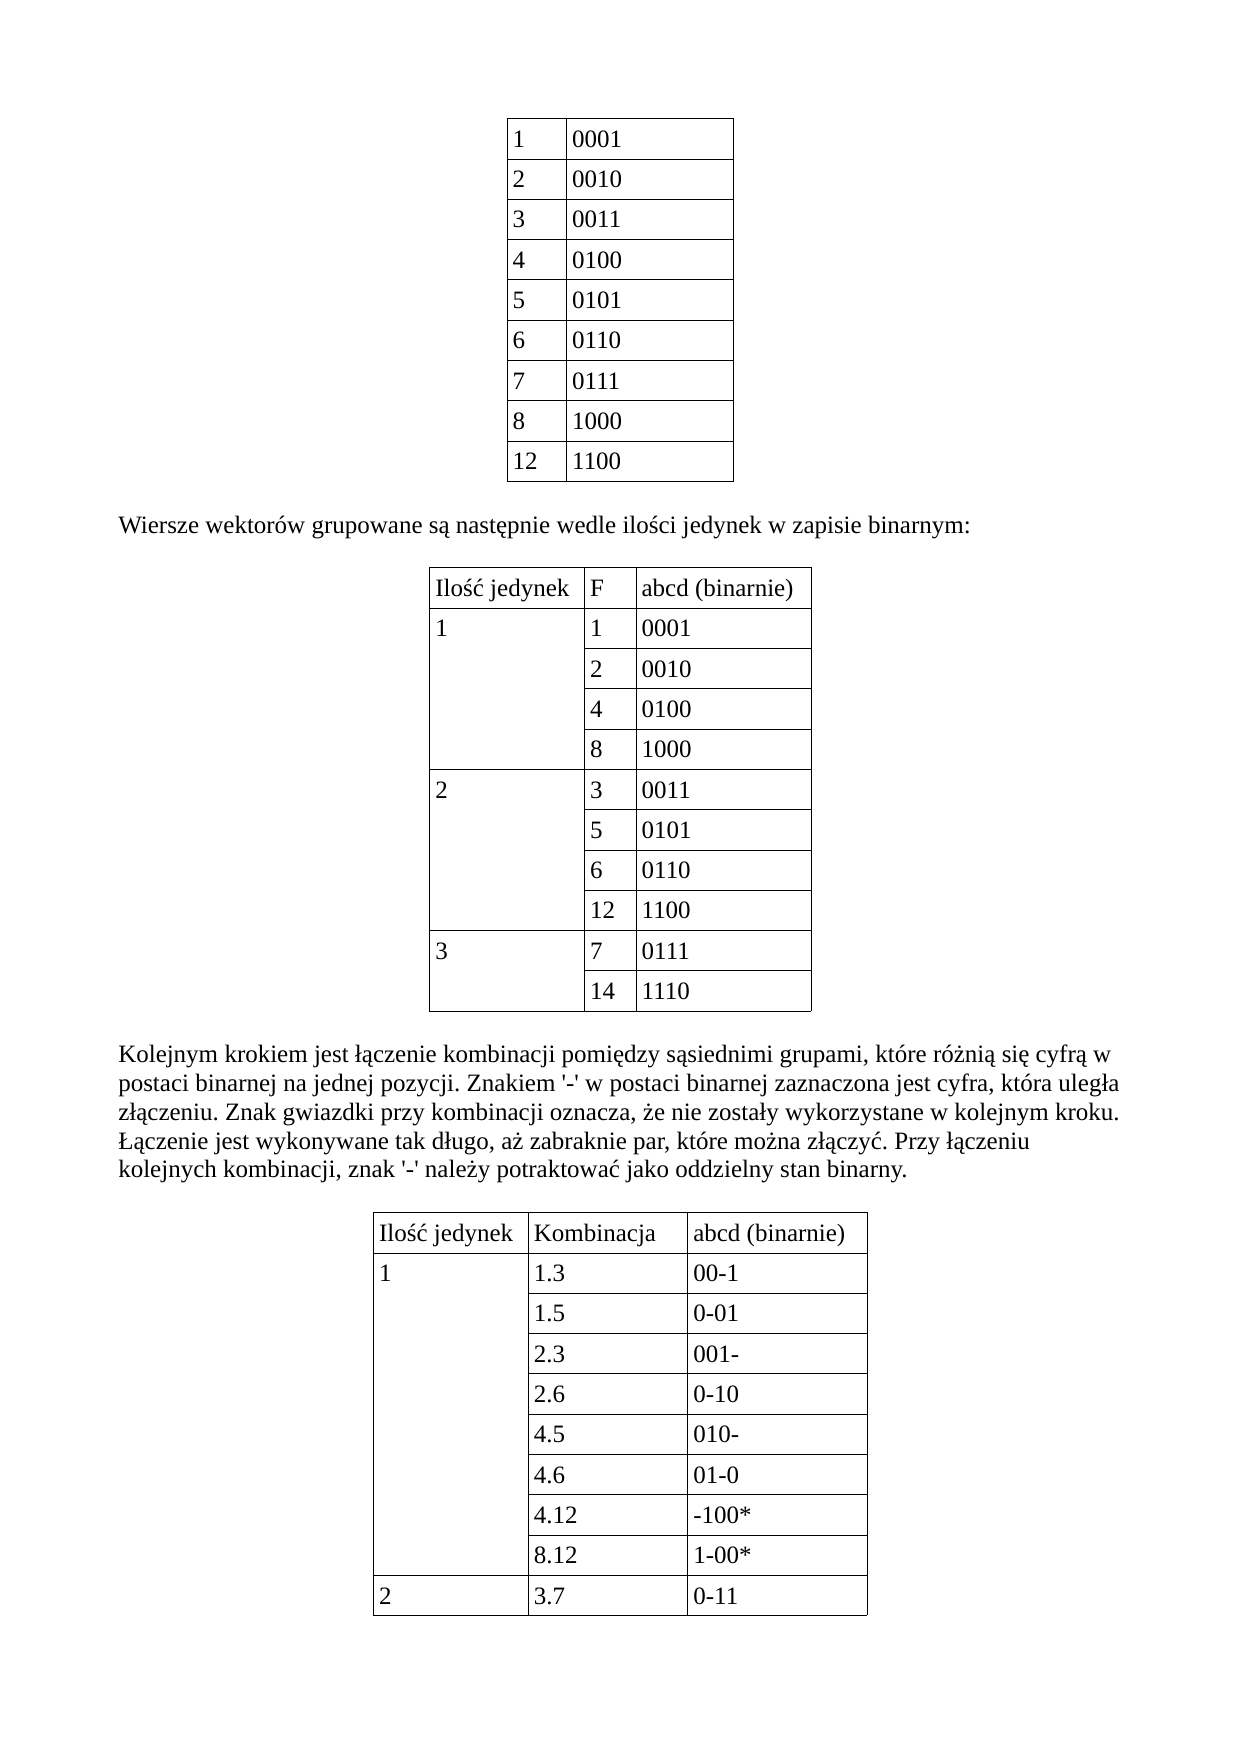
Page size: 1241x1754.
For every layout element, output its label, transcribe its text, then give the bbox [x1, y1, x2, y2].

table_cell 4,5 [529, 1415, 687, 1454]
table_cell 12 [585, 891, 636, 930]
table_cell 4,6 [529, 1455, 687, 1494]
text Łączenie jest wykonywane tak długo, aż zabraknie par, które można złączyć. Przy łączeniu kolejnych kombinacji, znak '-' należy potraktować jako oddzielny stan binarny. [118, 1126, 1122, 1183]
table_cell 2 [374, 1576, 528, 1615]
table_cell 0110 [567, 321, 733, 360]
table_cell 14 [585, 971, 636, 1011]
table_cell 1-00* [688, 1536, 867, 1575]
table_cell 0001 [567, 119, 733, 158]
table_cell 4 [508, 240, 566, 279]
table_cell 1 [585, 609, 636, 648]
table_cell 0101 [637, 810, 811, 849]
table_cell 1100 [567, 442, 733, 481]
table_header Ilość jedynek [374, 1213, 528, 1252]
table_cell 3 [508, 200, 566, 239]
table_cell 3 [430, 931, 584, 1011]
table_cell 6 [585, 851, 636, 890]
table_header Kombinacja [529, 1213, 687, 1252]
table_cell 2,3 [529, 1334, 687, 1373]
table_header abcd (binarnie) [688, 1213, 867, 1252]
table_cell 0100 [637, 689, 811, 728]
table_cell 0010 [637, 649, 811, 688]
table_cell 7 [508, 361, 566, 400]
table_cell 0101 [567, 280, 733, 320]
table_cell 1 [374, 1254, 528, 1575]
table_cell 01-0 [688, 1455, 867, 1494]
table_cell 7 [585, 931, 636, 970]
table_cell 2 [585, 649, 636, 688]
table_cell 5 [585, 810, 636, 849]
table_header F [585, 568, 636, 608]
table_cell 3 [585, 770, 636, 809]
table_cell 8 [585, 730, 636, 769]
table_cell 00-1 [688, 1254, 867, 1293]
table_cell 1100 [637, 891, 811, 930]
table_cell 0011 [637, 770, 811, 809]
table_cell 0010 [567, 160, 733, 199]
table_cell 1000 [637, 730, 811, 769]
text Wiersze wektorów grupowane są następnie wedle ilości jedynek w zapisie binarnym: [118, 510, 1122, 538]
table_header Ilość jedynek [430, 568, 584, 608]
table_cell 5 [508, 280, 566, 320]
table_cell 0100 [567, 240, 733, 279]
table_cell 8 [508, 401, 566, 441]
table_cell 2 [508, 160, 566, 199]
table_cell 0001 [637, 609, 811, 648]
table_cell 1110 [637, 971, 811, 1011]
table_cell 0111 [637, 931, 811, 970]
text Kolejnym krokiem jest łączenie kombinacji pomiędzy sąsiednimi grupami, które różnią się cyfrą w postaci binarnej na jednej pozycji. Znakiem '-' w postaci binarnej zaznaczona jest cyfra, która uległa złączeniu. Znak gwiazdki przy kombinacji oznacza, że nie zostały wykorzystane w kolejnym kroku. [118, 1039, 1122, 1126]
table_cell 010- [688, 1415, 867, 1454]
table_cell 0-10 [688, 1374, 867, 1414]
table_cell 001- [688, 1334, 867, 1373]
table_cell 2 [430, 770, 584, 930]
table_cell 1,3 [529, 1254, 687, 1293]
table_cell 2,6 [529, 1374, 687, 1414]
table_cell 8,12 [529, 1536, 687, 1575]
table_cell 6 [508, 321, 566, 360]
table_cell 4 [585, 689, 636, 728]
table_cell 0111 [567, 361, 733, 400]
table_cell 0110 [637, 851, 811, 890]
table_cell 1000 [567, 401, 733, 441]
table_header abcd (binarnie) [637, 568, 811, 608]
table_cell 1 [508, 119, 566, 158]
table_cell 1,5 [529, 1294, 687, 1333]
table_cell 0011 [567, 200, 733, 239]
table_cell 1 [430, 609, 584, 769]
table_cell -100* [688, 1495, 867, 1534]
table_cell 4,12 [529, 1495, 687, 1534]
table_cell 12 [508, 442, 566, 481]
table_cell 3,7 [529, 1576, 687, 1615]
table_cell 0-11 [688, 1576, 867, 1615]
table_cell 0-01 [688, 1294, 867, 1333]
